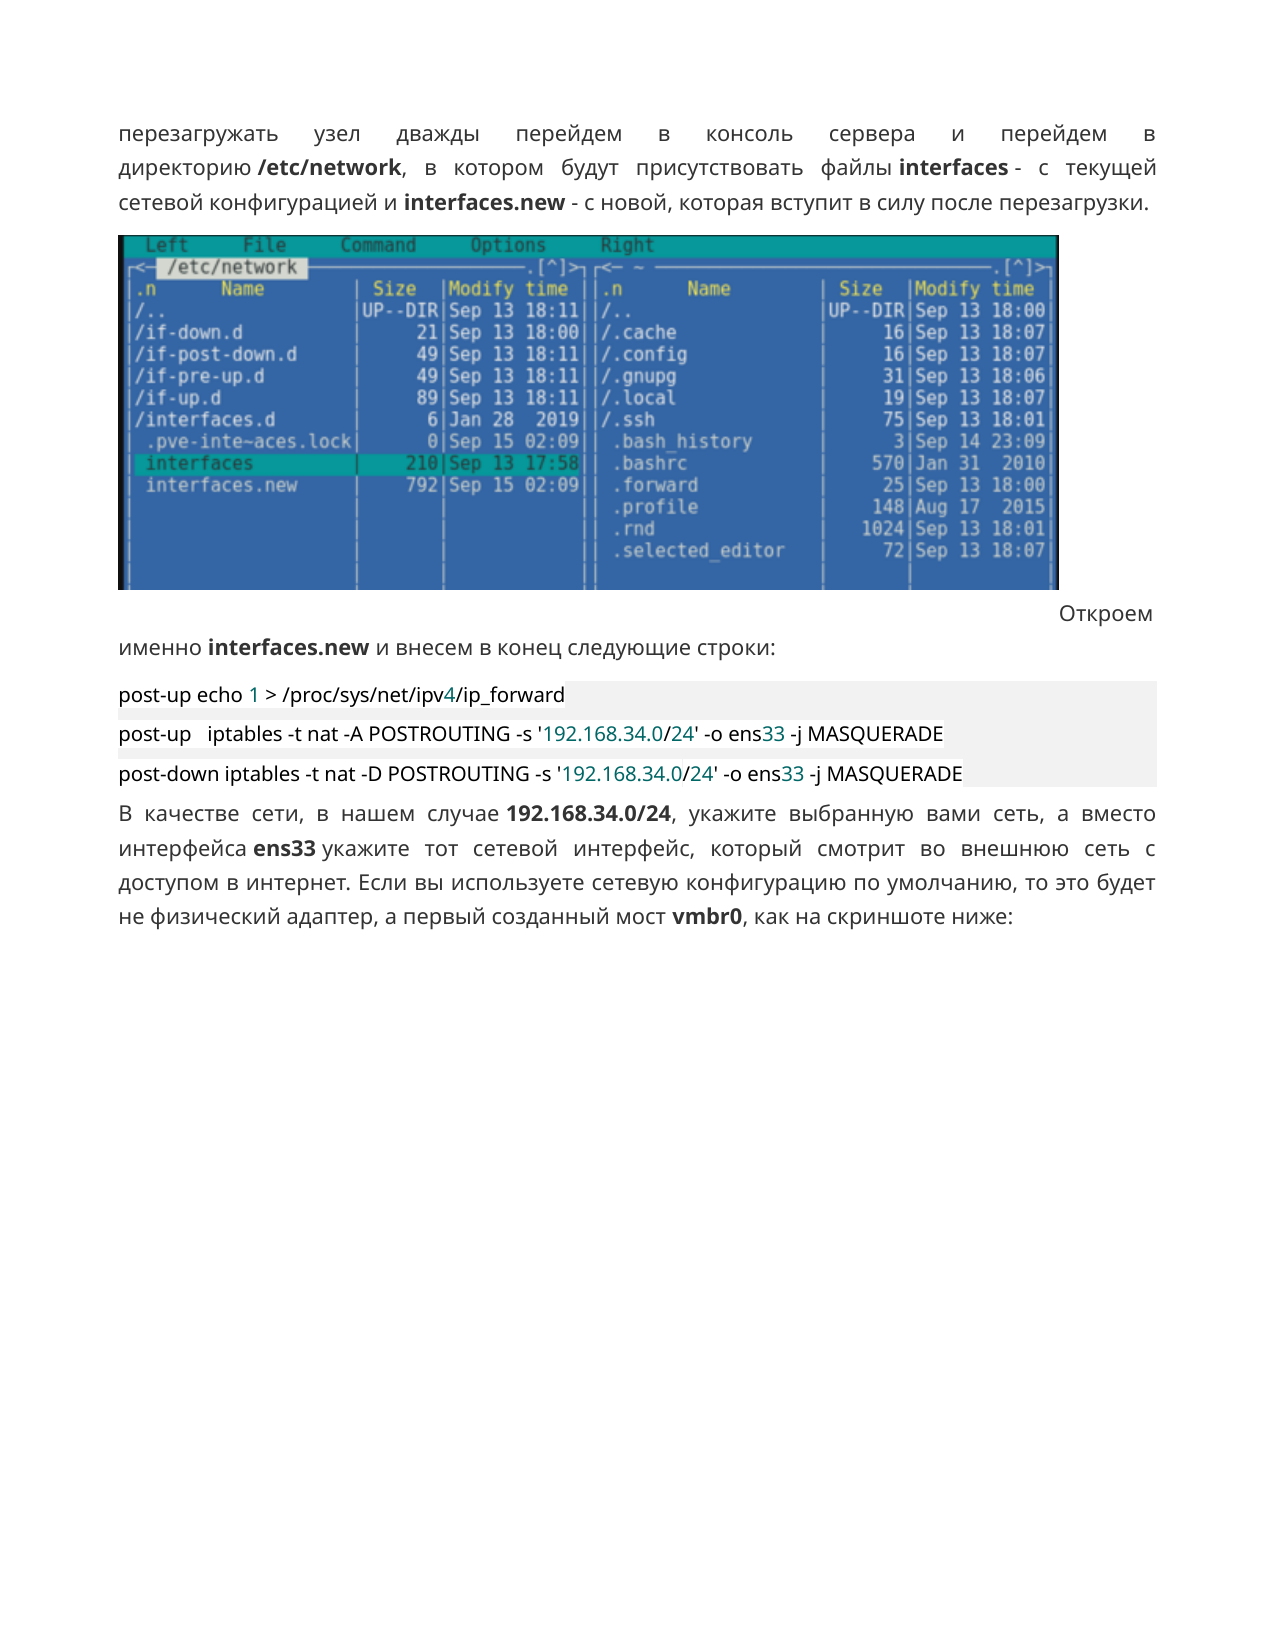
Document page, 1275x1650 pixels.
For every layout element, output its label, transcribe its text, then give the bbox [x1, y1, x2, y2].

text post-down iptables -t nat -D POSTROUTING -s '192.168.34.0/24' -o ens33 -j MASQUERADE [118, 759, 1157, 787]
text В качестве сети, в нашем случае 192.168.34.0/24, укажите выбранную вами сеть, а вместо интерфейса ens33 укажите тот сетевой интерфейс, который смотрит во внешнюю сеть с доступом в интернет. Если вы используете сетевую конфигурацию по умолчанию, то это будет не физический адаптер, а первый созданный мост vmbr0, как на скриншоте ниже: [118, 798, 1157, 931]
picture [118, 235, 1059, 590]
text Откроем именно interfaces.new и внесем в конец следующие строки: [118, 235, 1157, 662]
text post-up echo 1 > /proc/sys/net/ipv4/ip_forward [118, 681, 1157, 708]
text post-up iptables -t nat -A POSTROUTING -s '192.168.34.0/24' -o ens33 -j MASQUERADE [118, 720, 1157, 748]
text перезагружать узел дважды перейдем в консоль сервера и перейдем в директорию /etc/network, в котором будут присутствовать файлы interfaces - с текущей сетевой конфигурацией и interfaces.new - с новой, которая вступит в силу после перезагрузки. [118, 118, 1157, 216]
